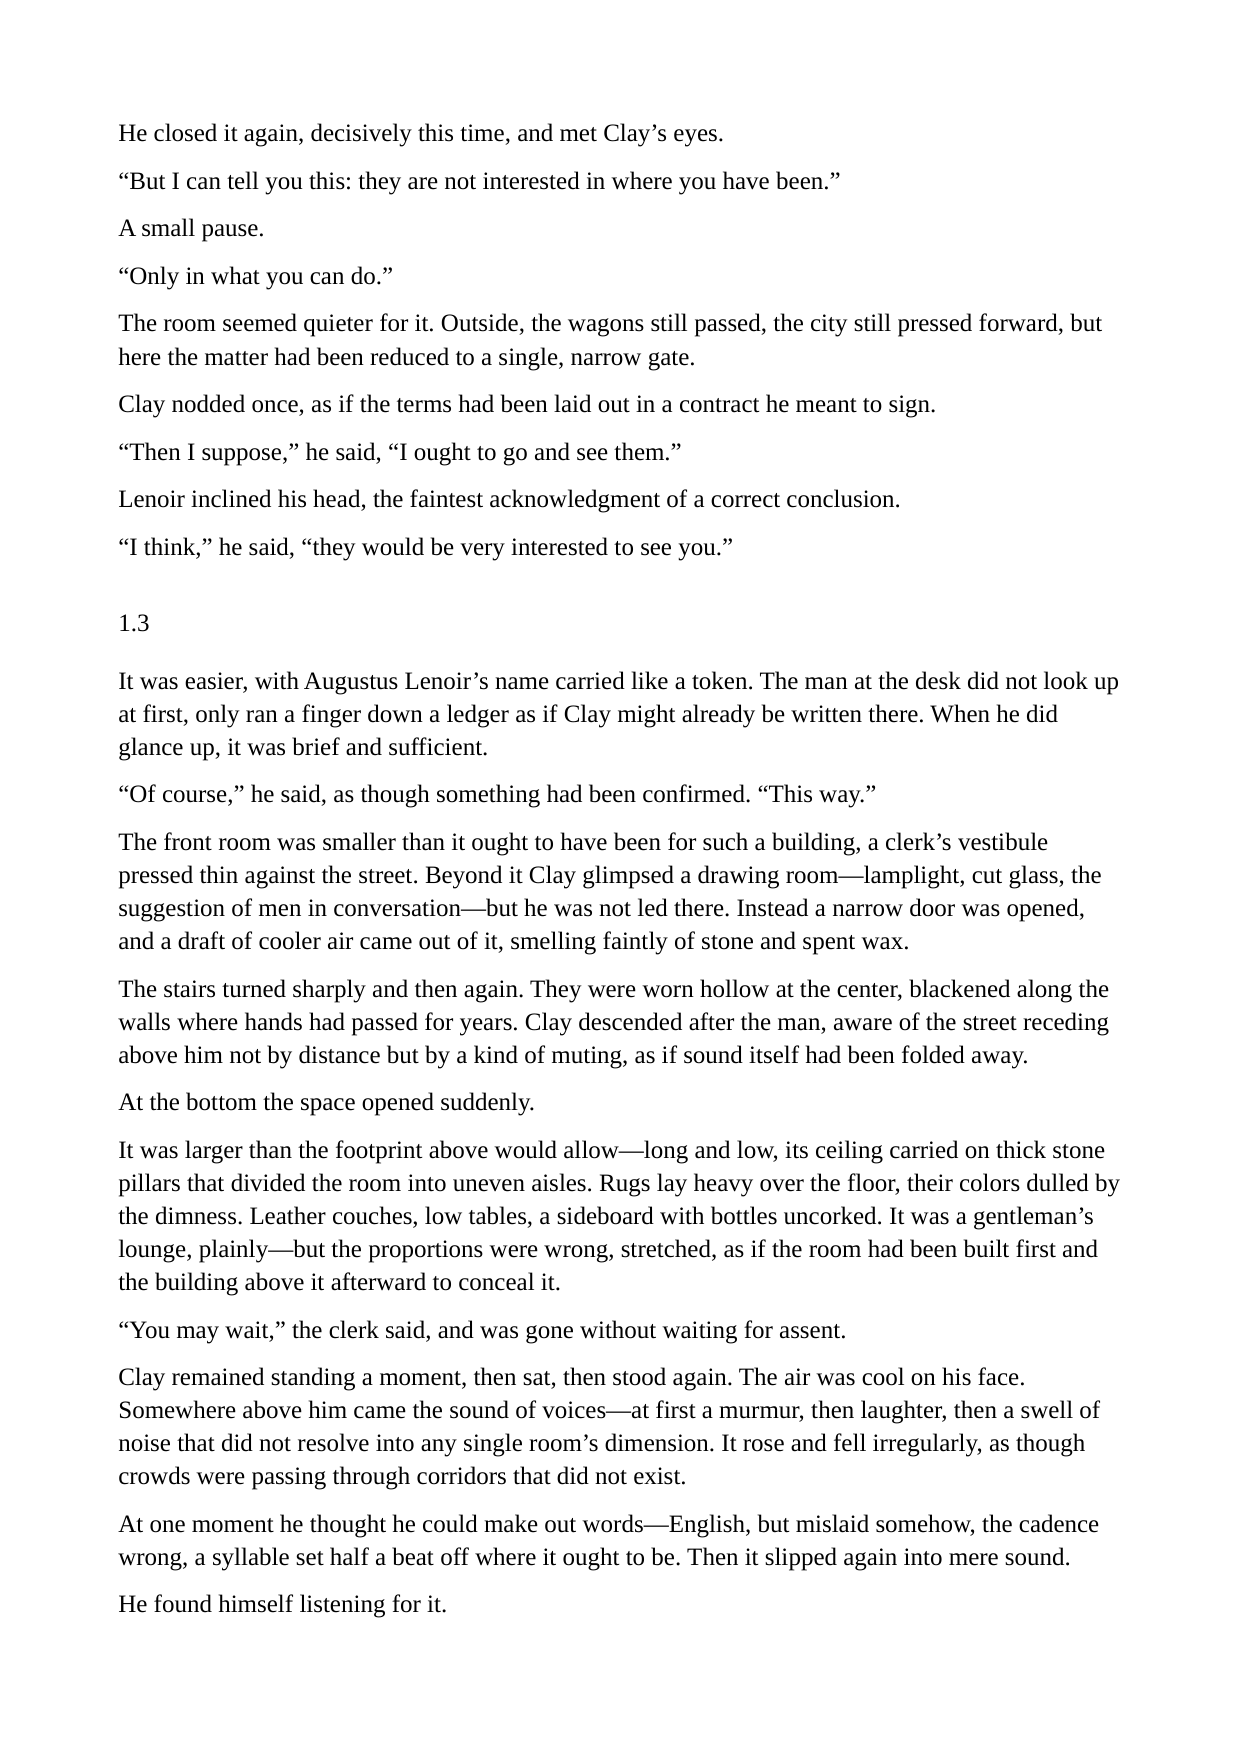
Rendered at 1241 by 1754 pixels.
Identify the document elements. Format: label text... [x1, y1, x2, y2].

text It was easier, with Augustus Lenoir’s name carried like a token. The man at the desk did not look up at first, only ran a finger down a ledger as if Clay might already be written there. When he did glance up, it was brief and sufficient. [118, 666, 1122, 761]
text He found himself listening for it. [118, 1589, 1122, 1618]
text The front room was smaller than it ought to have been for such a building, a clerk’s vestibule pressed thin against the street. Beyond it Clay glimpsed a drawing room—lamplight, cut glass, the suggestion of men in conversation—but he was not led there. Instead a narrow door was opened, and a draft of cooler air came out of it, smelling faintly of stone and spent wax. [118, 827, 1122, 955]
text Lenoir inclined his head, the faintest acknowledgment of a correct conclusion. [118, 484, 1122, 513]
text “You may wait,” the clerk said, and was gone without waiting for assent. [118, 1315, 1122, 1343]
text “Then I suppose,” he said, “I ought to go and see them.” [118, 437, 1122, 466]
text 1.3 [118, 608, 1122, 637]
text “I think,” he said, “they would be very interested to see you.” [118, 532, 1122, 561]
text At the bottom the space opened suddenly. [118, 1087, 1122, 1116]
text “But I can tell you this: they are not interested in where you have been.” [118, 166, 1122, 194]
text Clay nodded once, as if the terms had been laid out in a contract he meant to sign. [118, 389, 1122, 418]
text “Only in what you can do.” [118, 261, 1122, 290]
text The room seemed quieter for it. Outside, the wagons still passed, the city still pressed forward, but here the matter had been reduced to a single, narrow gate. [118, 308, 1122, 370]
text “Of course,” he said, as though something had been confirmed. “This way.” [118, 779, 1122, 808]
text Clay remained standing a moment, then sat, then stood again. The air was cool on his face. Somewhere above him came the sound of voices—at first a murmur, then laughter, then a swell of noise that did not resolve into any single room’s dimension. It rose and fell irregularly, as though crowds were passing through corridors that did not exist. [118, 1362, 1122, 1490]
text The stairs turned sharply and then again. They were worn hollow at the center, blackened along the walls where hands had passed for years. Clay descended after the man, aware of the street receding above him not by distance but by a kind of muting, as if sound itself had been folded away. [118, 974, 1122, 1068]
text A small pause. [118, 213, 1122, 242]
text At one moment he thought he could make out words—English, but mislaid somehow, the cadence wrong, a syllable set half a beat off where it ought to be. Then it slipped again into mere sound. [118, 1509, 1122, 1571]
text It was larger than the footprint above would allow—long and low, its ceiling carried on thick stone pillars that divided the room into uneven aisles. Rugs lay heavy over the floor, their colors dulled by the dimness. Leather couches, low tables, a sideboard with bottles uncorked. It was a gentleman’s lounge, plainly—but the proportions were wrong, stretched, as if the room had been built first and the building above it afterward to conceal it. [118, 1135, 1122, 1296]
text He closed it again, decisively this time, and met Clay’s eyes. [118, 118, 1122, 147]
